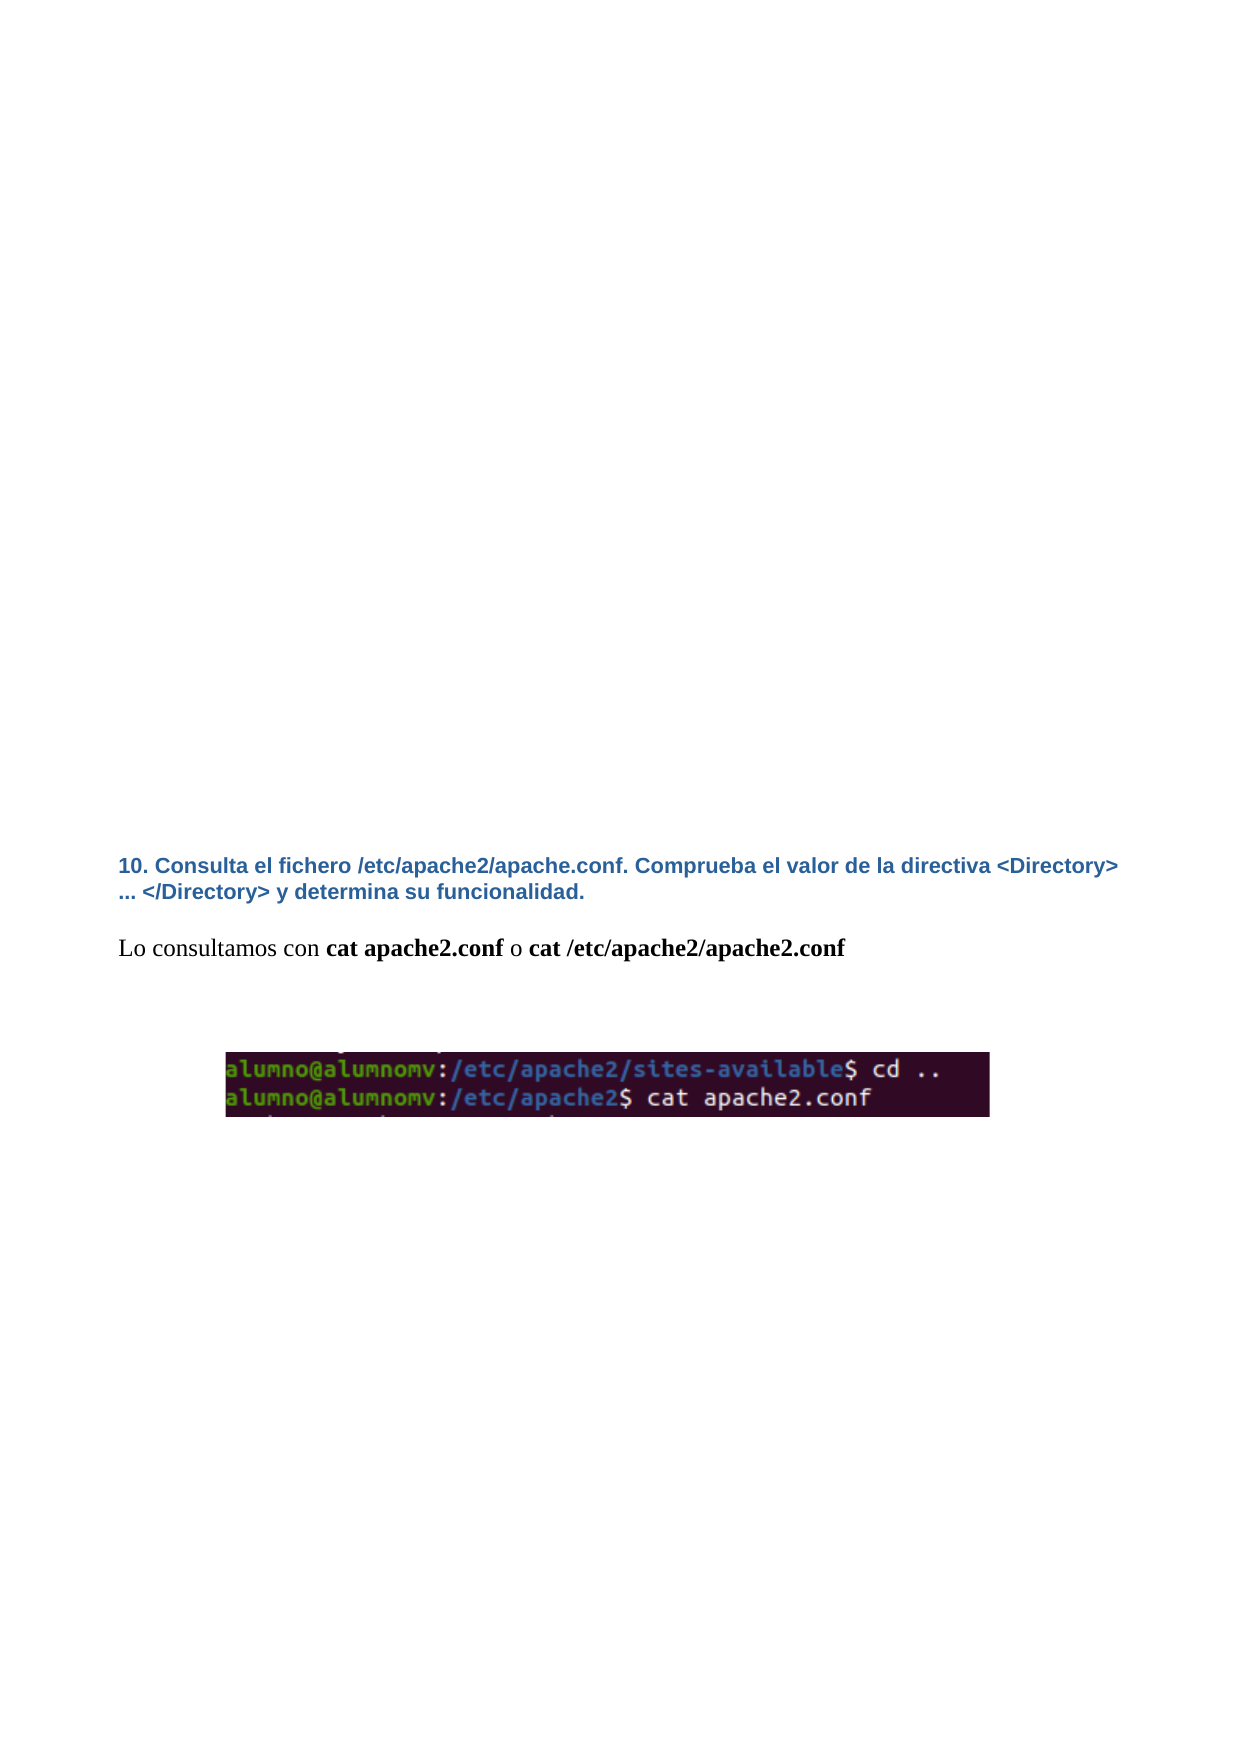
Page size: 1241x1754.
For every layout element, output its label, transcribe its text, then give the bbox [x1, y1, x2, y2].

text Lo consultamos con cat apache2.conf o cat /etc/apache2/apache2.conf [118, 933, 1122, 962]
subtitle 10. Consulta el fichero /etc/apache2/apache.conf. Comprueba el valor de la directiva <Directory> ... </Directory> y determina su funcionalidad. [118, 853, 1122, 904]
picture [225, 1052, 990, 1117]
